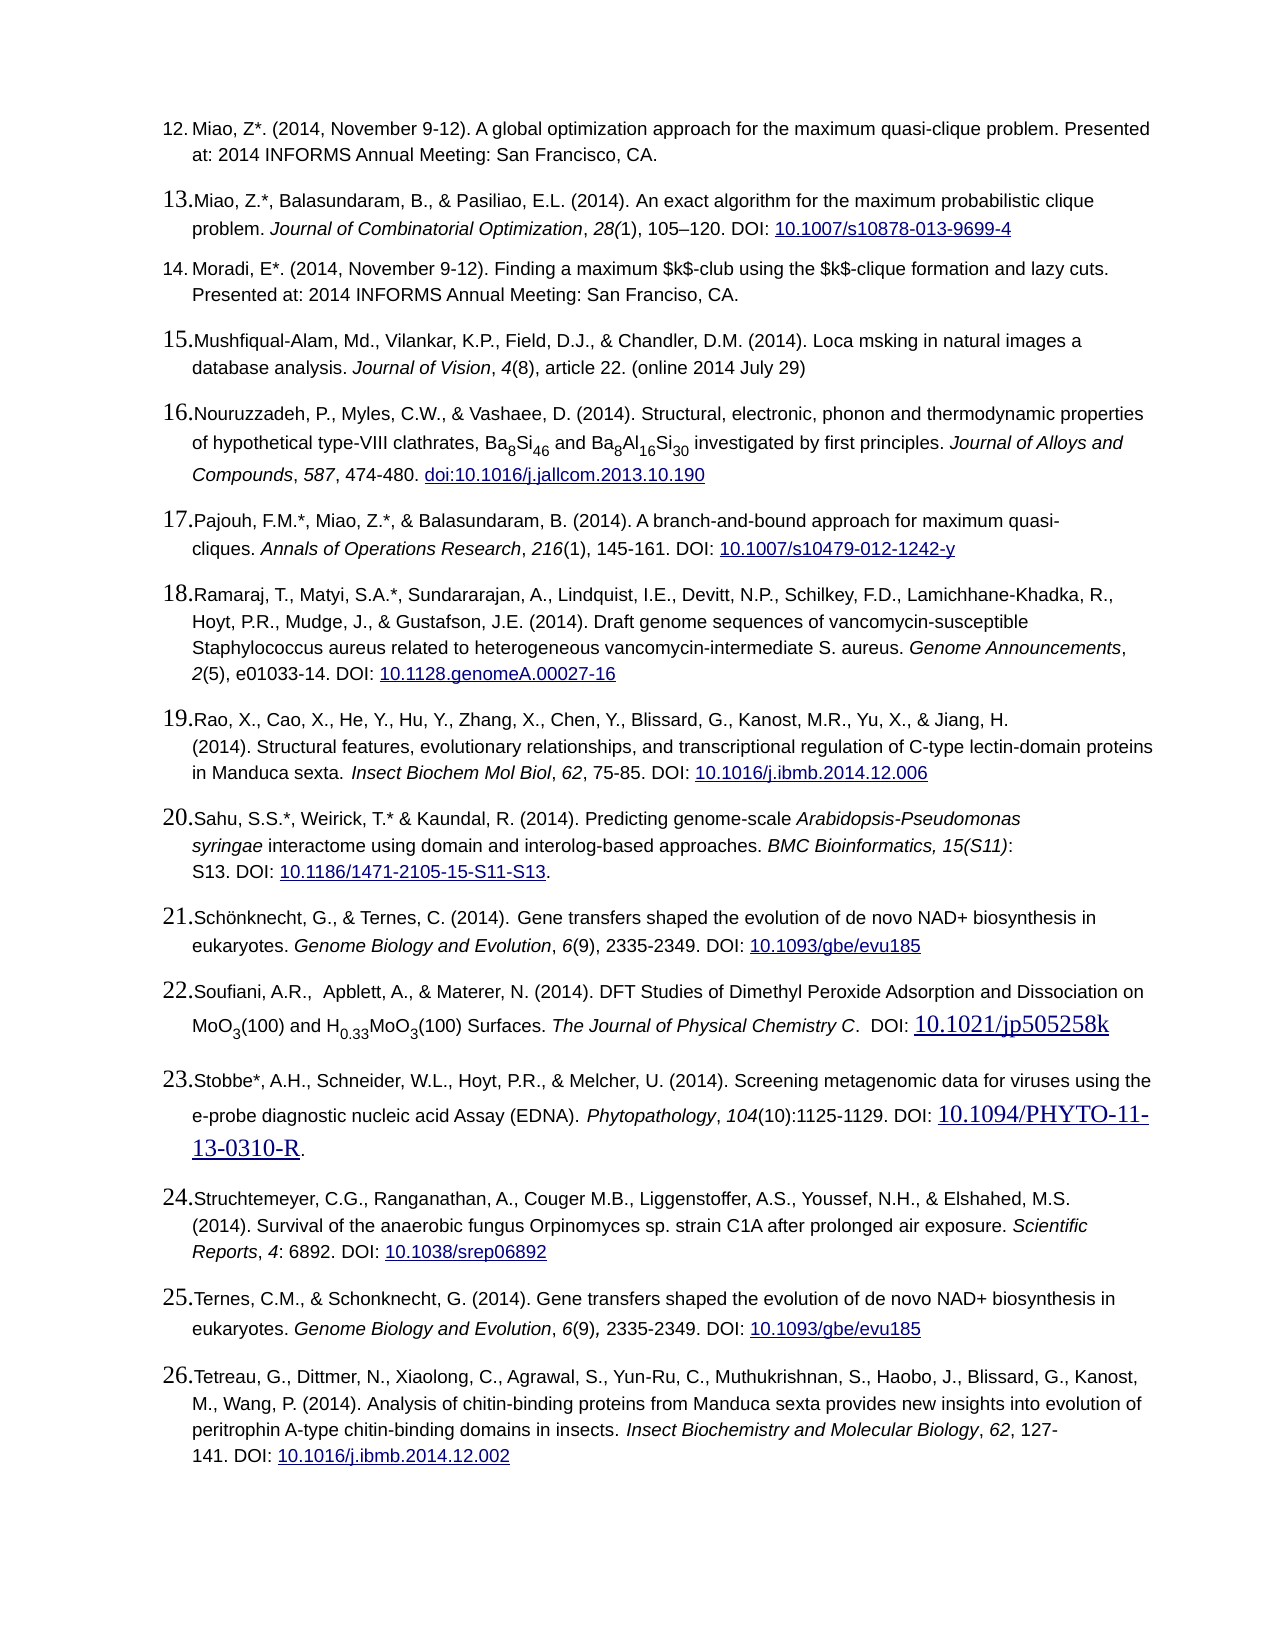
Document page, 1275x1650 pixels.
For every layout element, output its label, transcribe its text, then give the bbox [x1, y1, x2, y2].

list Nouruzzadeh, P., Myles, C.W., & Vashaee, D. (2014). Structural, electronic, phonon and thermodynamic properties of hypothetical type-VIII clathrates, Ba8Si46 and Ba8Al16Si30 investigated by first principles. Journal of Alloys and Compounds, 587, 474-480. doi:10.1016/j.jallcom.2013.10.190 [162, 397, 1157, 486]
list Ternes, C.M., & Schonknecht, G. (2014). Gene transfers shaped the evolution of de novo NAD+ biosynthesis in eukaryotes. Genome Biology and Evolution, 6(9), 2335-2349. DOI: 10.1093/gbe/evu185 [162, 1282, 1157, 1341]
list Sahu, S.S.*, Weirick, T.* & Kaundal, R. (2014). Predicting genome-scale Arabidopsis-Pseudomonas syringae interactome using domain and interolog-based approaches. BMC Bioinformatics, 15(S11): S13. DOI: 10.1186/1471-2105-15-S11-S13. [162, 802, 1157, 883]
list Mushfiqual-Alam, Md., Vilankar, K.P., Field, D.J., & Chandler, D.M. (2014). Loca msking in natural images a database analysis. Journal of Vision, 4(8), article 22. (online 2014 July 29) [162, 324, 1157, 379]
list Miao, Z*. (2014, November 9-12). A global optimization approach for the maximum quasi-clique problem. Presented at: 2014 INFORMS Annual Meeting: San Francisco, CA. [162, 118, 1157, 166]
list Schönknecht, G., & Ternes, C. (2014). Gene transfers shaped the evolution of de novo NAD+ biosynthesis in eukaryotes. Genome Biology and Evolution, 6(9), 2335-2349. DOI: 10.1093/gbe/evu185 [162, 901, 1157, 956]
list Tetreau, G., Dittmer, N., Xiaolong, C., Agrawal, S., Yun-Ru, C., Muthukrishnan, S., Haobo, J., Blissard, G., Kanost, M., Wang, P. (2014). Analysis of chitin-binding proteins from Manduca sexta provides new insights into evolution of peritrophin A-type chitin-binding domains in insects. Insect Biochemistry and Molecular Biology, 62, 127-141. DOI: 10.1016/j.ibmb.2014.12.002 [162, 1360, 1157, 1466]
list Moradi, E*. (2014, November 9-12). Finding a maximum $k$-club using the $k$-clique formation and lazy cuts. Presented at: 2014 INFORMS Annual Meeting: San Franciso, CA. [162, 258, 1157, 305]
list Soufiani, A.R., Apblett, A., & Materer, N. (2014). DFT Studies of Dimethyl Peroxide Adsorption and Dissociation on MoO3(100) and H0.33MoO3(100) Surfaces. The Journal of Physical Chemistry C. DOI: 10.1021/jp505258k [162, 975, 1157, 1043]
list Miao, Z.*, Balasundaram, B., & Pasiliao, E.L. (2014). An exact algorithm for the maximum probabilistic clique problem. Journal of Combinatorial Optimization, 28(1), 105–120. DOI: 10.1007/s10878-013-9699-4 [162, 184, 1157, 239]
list Stobbe*, A.H., Schneider, W.L., Hoyt, P.R., & Melcher, U. (2014). Screening metagenomic data for viruses using the e-probe diagnostic nucleic acid Assay (EDNA). Phytopathology, 104(10):1125-1129. DOI: 10.1094/PHYTO-11-13-0310-R. [162, 1064, 1157, 1162]
list Rao, X., Cao, X., He, Y., Hu, Y., Zhang, X., Chen, Y., Blissard, G., Kanost, M.R., Yu, X., & Jiang, H. (2014). Structural features, evolutionary relationships, and transcriptional regulation of C-type lectin-domain proteins in Manduca sexta. Insect Biochem Mol Biol, 62, 75-85. DOI: 10.1016/j.ibmb.2014.12.006 [162, 703, 1157, 783]
list Pajouh, F.M.*, Miao, Z.*, & Balasundaram, B. (2014). A branch-and-bound approach for maximum quasi-cliques. Annals of Operations Research, 216(1), 145-161. DOI: 10.1007/s10479-012-1242-y [162, 504, 1157, 559]
list Ramaraj, T., Matyi, S.A.*, Sundararajan, A., Lindquist, I.E., Devitt, N.P., Schilkey, F.D., Lamichhane-Khadka, R., Hoyt, P.R., Mudge, J., & Gustafson, J.E. (2014). Draft genome sequences of vancomycin-susceptible Staphylococcus aureus related to heterogeneous vancomycin-intermediate S. aureus. Genome Announcements, 2(5), e01033-14. DOI: 10.1128.genomeA.00027-16 [162, 578, 1157, 684]
list Struchtemeyer, C.G., Ranganathan, A., Couger M.B., Liggenstoffer, A.S., Youssef, N.H., & Elshahed, M.S. (2014). Survival of the anaerobic fungus Orpinomyces sp. strain C1A after prolonged air exposure. Scientific Reports, 4: 6892. DOI: 10.1038/srep06892 [162, 1182, 1157, 1263]
